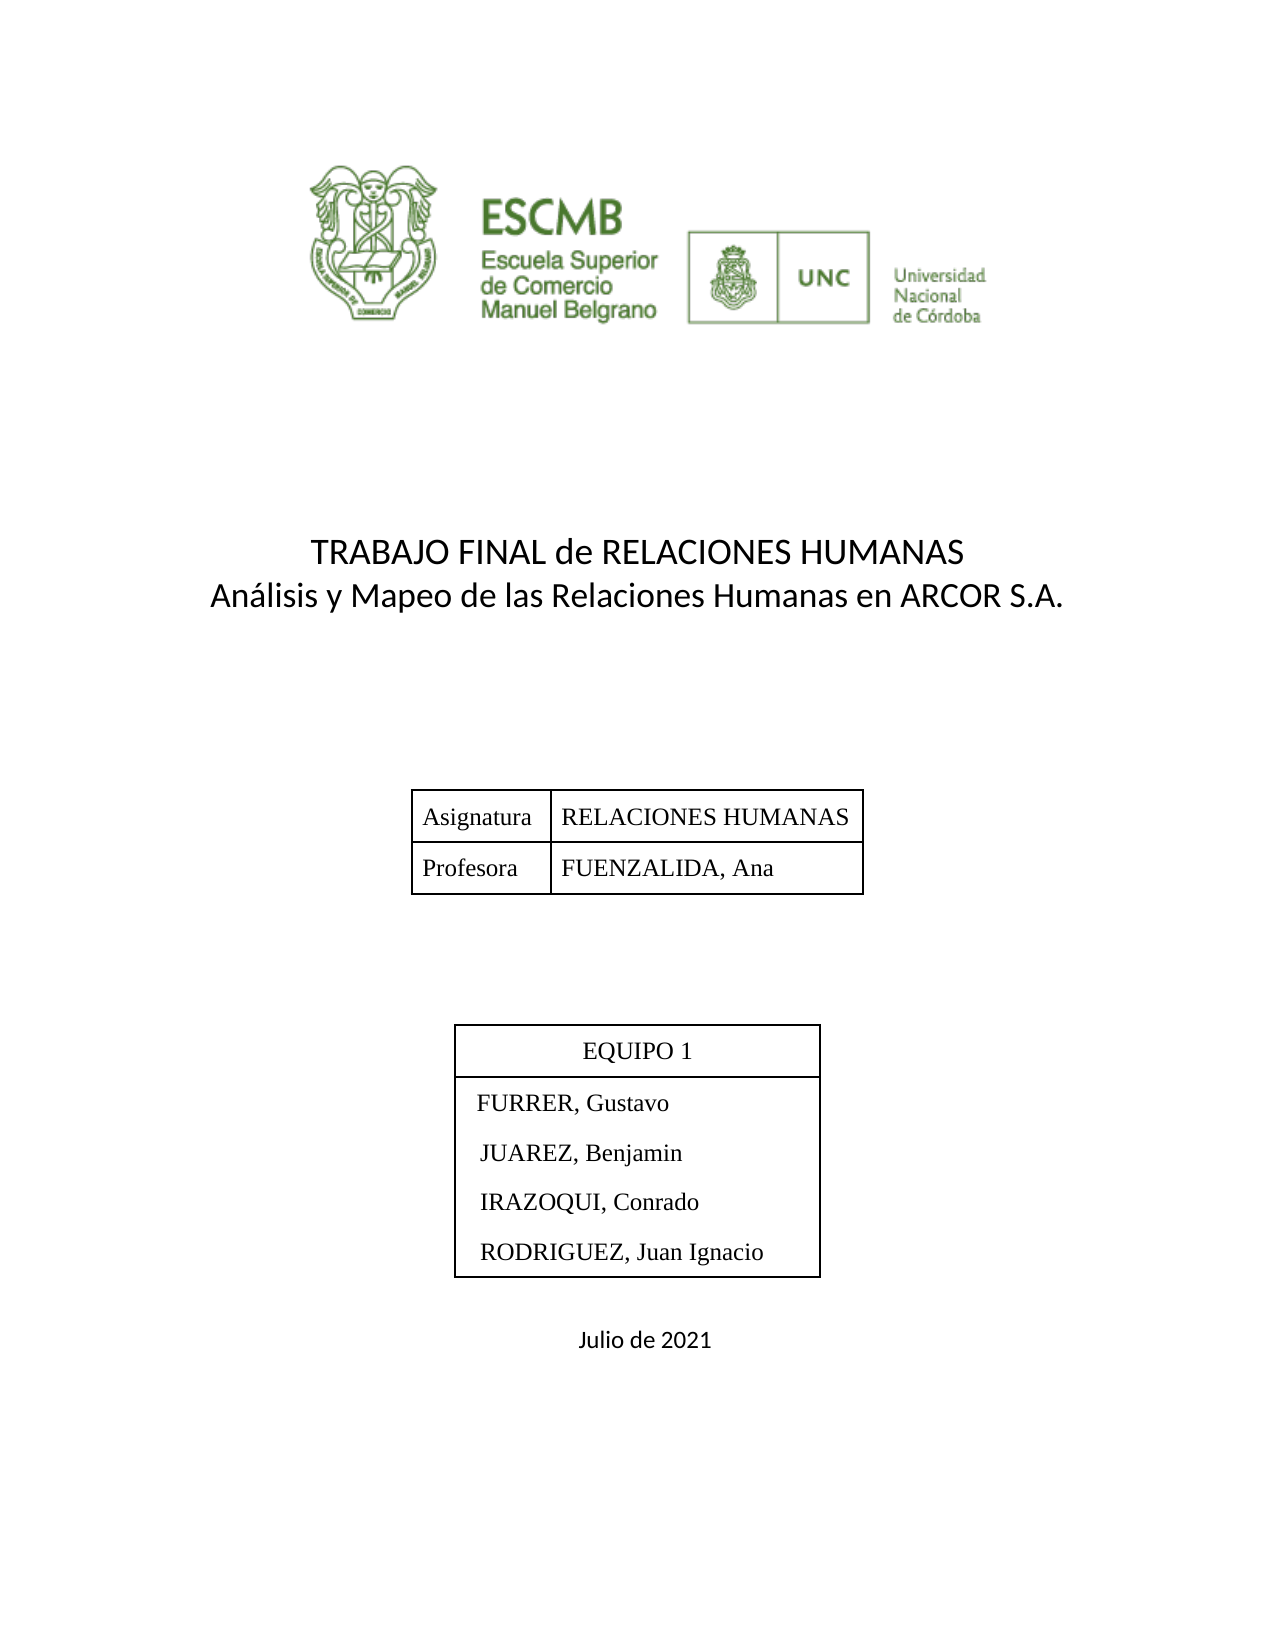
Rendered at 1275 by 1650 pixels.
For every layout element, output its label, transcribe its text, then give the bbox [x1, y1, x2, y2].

subtitle Análisis y Mapeo de las Relaciones Humanas en ARCOR S.A. [150, 573, 1125, 617]
table_cell IRAZOQUI, Conrado [456, 1177, 819, 1226]
table_header RELACIONES HUMANAS [552, 791, 862, 841]
table_cell FUENZALIDA, Ana [552, 843, 862, 892]
table_header EQUIPO 1 [456, 1026, 819, 1076]
table_cell FURRER, Gustavo [456, 1078, 819, 1127]
table_cell Profesora [413, 843, 550, 892]
table_cell RODRIGUEZ, Juan Ignacio [456, 1226, 819, 1276]
title TRABAJO FINAL de RELACIONES HUMANAS [150, 528, 1125, 573]
picture [302, 150, 988, 340]
text Julio de 2021 [165, 1324, 1125, 1354]
table_cell JUAREZ, Benjamin [456, 1127, 819, 1177]
table_header Asignatura [413, 791, 550, 841]
